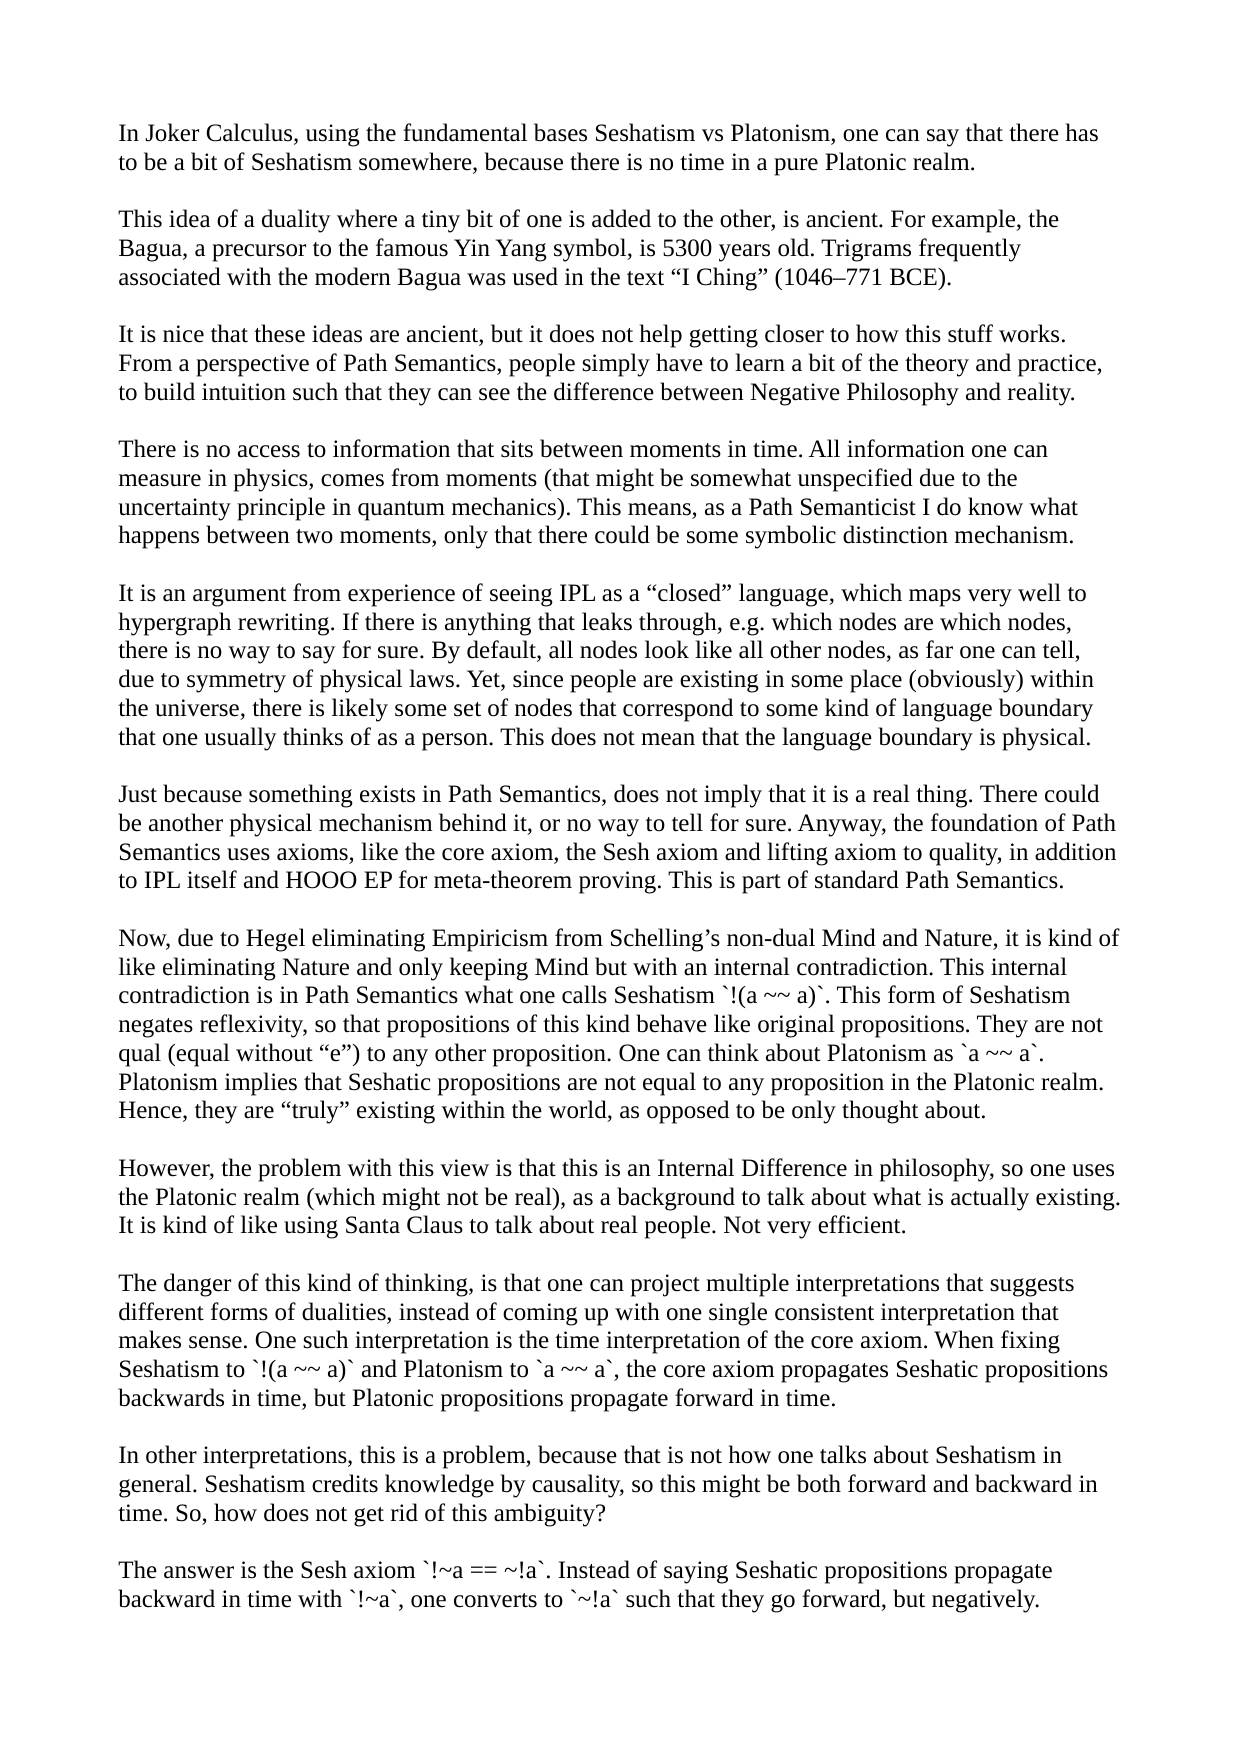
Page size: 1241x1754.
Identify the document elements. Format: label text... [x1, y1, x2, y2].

text There is no access to information that sits between moments in time. All information one can measure in physics, comes from moments (that might be somewhat unspecified due to the uncertainty principle in quantum mechanics). This means, as a Path Semanticist I do know what happens between two moments, only that there could be some symbolic distinction mechanism. [118, 434, 1122, 549]
text However, the problem with this view is that this is an Internal Difference in philosophy, so one uses the Platonic realm (which might not be real), as a background to talk about what is actually existing. It is kind of like using Santa Claus to talk about real people. Not very efficient. [118, 1153, 1122, 1239]
text This idea of a duality where a tiny bit of one is added to the other, is ancient. For example, the Bagua, a precursor to the famous Yin Yang symbol, is 5300 years old. Trigrams frequently associated with the modern Bagua was used in the text “I Ching” (1046–771 BCE). [118, 204, 1122, 291]
text It is an argument from experience of seeing IPL as a “closed” language, which maps very well to hypergraph rewriting. If there is anything that leaks through, e.g. which nodes are which nodes, there is no way to say for sure. By default, all nodes look like all other nodes, as far one can tell, due to symmetry of physical laws. Yet, since people are existing in some place (obviously) within the universe, there is likely some set of nodes that correspond to some kind of language boundary that one usually thinks of as a person. This does not mean that the language boundary is physical. [118, 578, 1122, 751]
text Now, due to Hegel eliminating Empiricism from Schelling’s non-dual Mind and Nature, it is kind of like eliminating Nature and only keeping Mind but with an internal contradiction. This internal contradiction is in Path Semantics what one calls Seshatism `!(a ~~ a)`. This form of Seshatism negates reflexivity, so that propositions of this kind behave like original propositions. They are not qual (equal without “e”) to any other proposition. One can think about Platonism as `a ~~ a`. Platonism implies that Seshatic propositions are not equal to any proposition in the Platonic realm. Hence, they are “truly” existing within the world, as opposed to be only thought about. [118, 923, 1122, 1124]
text In other interpretations, this is a problem, because that is not how one talks about Seshatism in general. Seshatism credits knowledge by causality, so this might be both forward and backward in time. So, how does not get rid of this ambiguity? [118, 1441, 1122, 1527]
text Just because something exists in Path Semantics, does not imply that it is a real thing. There could be another physical mechanism behind it, or no way to tell for sure. Anyway, the foundation of Path Semantics uses axioms, like the core axiom, the Sesh axiom and lifting axiom to quality, in addition to IPL itself and HOOO EP for meta-theorem proving. This is part of standard Path Semantics. [118, 779, 1122, 894]
text In Joker Calculus, using the fundamental bases Seshatism vs Platonism, one can say that there has to be a bit of Seshatism somewhere, because there is no time in a pure Platonic realm. [118, 118, 1122, 176]
text It is nice that these ideas are ancient, but it does not help getting closer to how this stuff works. From a perspective of Path Semantics, people simply have to learn a bit of the theory and practice, to build intuition such that they can see the difference between Negative Philosophy and reality. [118, 319, 1122, 406]
text The danger of this kind of thinking, is that one can project multiple interpretations that suggests different forms of dualities, instead of coming up with one single consistent interpretation that makes sense. One such interpretation is the time interpretation of the core axiom. When fixing Seshatism to `!(a ~~ a)` and Platonism to `a ~~ a`, the core axiom propagates Seshatic propositions backwards in time, but Platonic propositions propagate forward in time. [118, 1268, 1122, 1412]
text The answer is the Sesh axiom `!~a == ~!a`. Instead of saying Seshatic propositions propagate backward in time with `!~a`, one converts to `~!a` such that they go forward, but negatively. [118, 1556, 1122, 1613]
